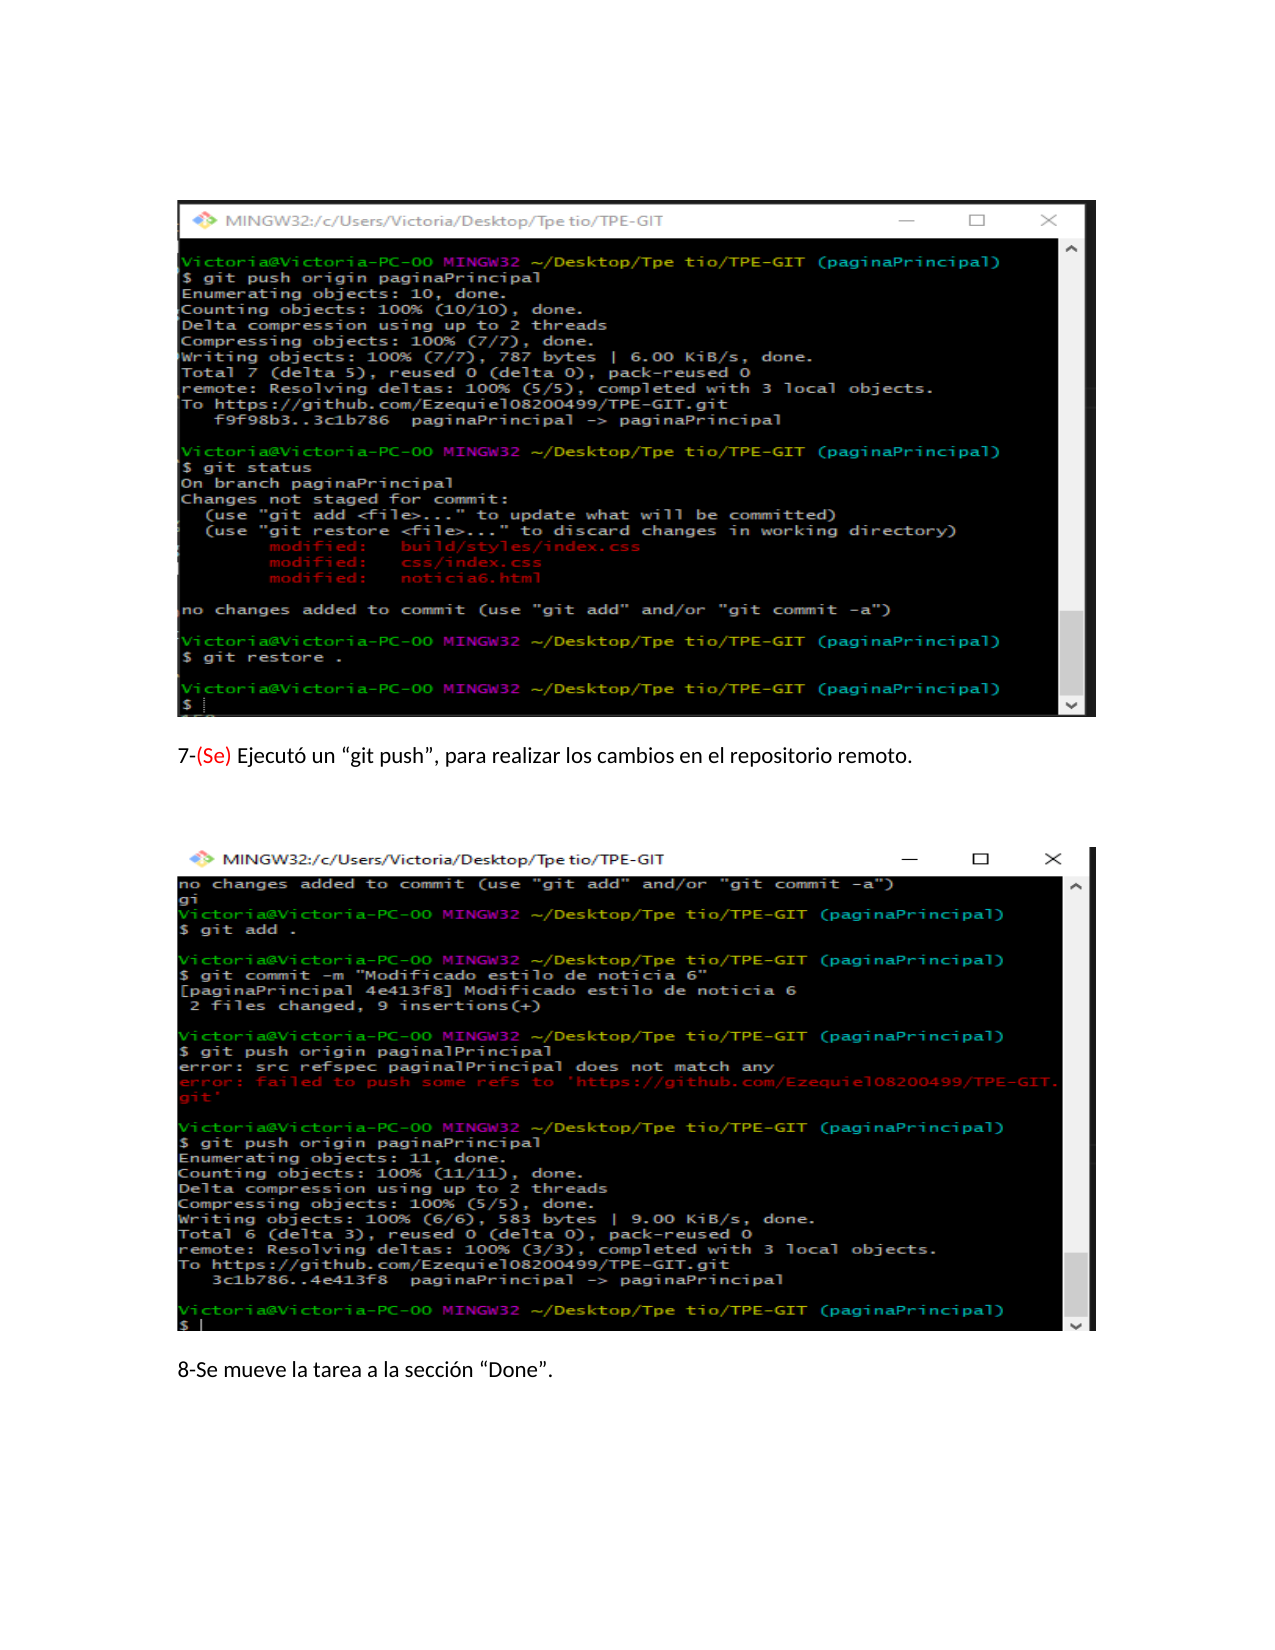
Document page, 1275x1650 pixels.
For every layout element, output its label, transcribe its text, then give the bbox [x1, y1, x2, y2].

text 8-Se mueve la tarea a la sección “Done”. [177, 1355, 1098, 1383]
picture [177, 847, 1096, 1331]
picture [177, 200, 1096, 717]
text 7-(Se) Ejecutó un “git push”, para realizar los cambios en el repositorio remoto. [177, 741, 1098, 769]
